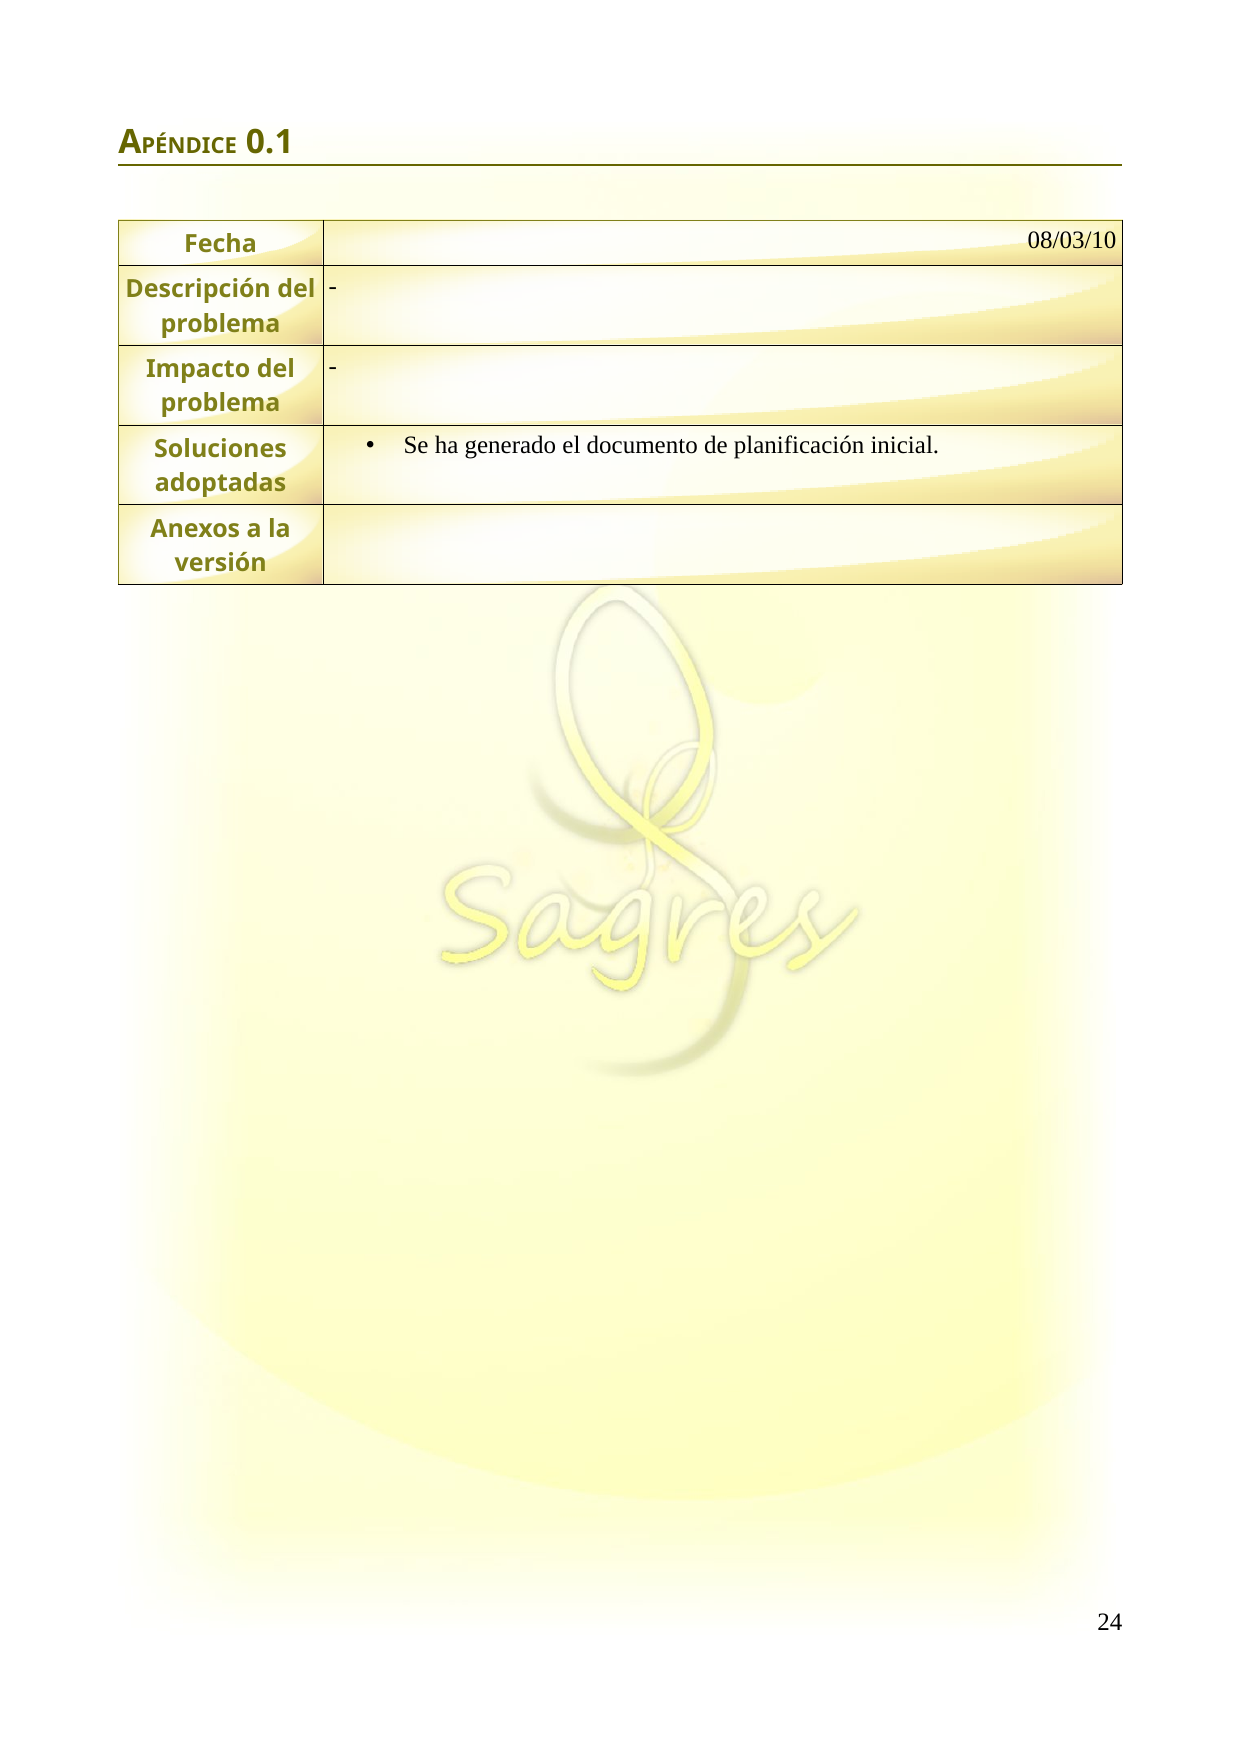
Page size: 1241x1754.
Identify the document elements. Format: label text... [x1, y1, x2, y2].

table_cell Se ha generado el documento de planificación inicial. [324, 426, 1122, 504]
table_cell Soluciones adoptadas [119, 426, 323, 504]
table_cell - [324, 346, 1122, 425]
table_header Fecha [119, 221, 323, 265]
subtitle Apéndice 0.1 [118, 118, 1122, 164]
table_cell - [324, 266, 1122, 345]
picture [118, 585, 1122, 1636]
table_cell Descripción del problema [119, 266, 323, 345]
table_cell Impacto del problema [119, 346, 323, 425]
table_cell [324, 505, 1122, 584]
table_header 08/03/10 [324, 221, 1122, 265]
table_cell Anexos a la versión [119, 505, 323, 584]
picture [118, 166, 1122, 220]
